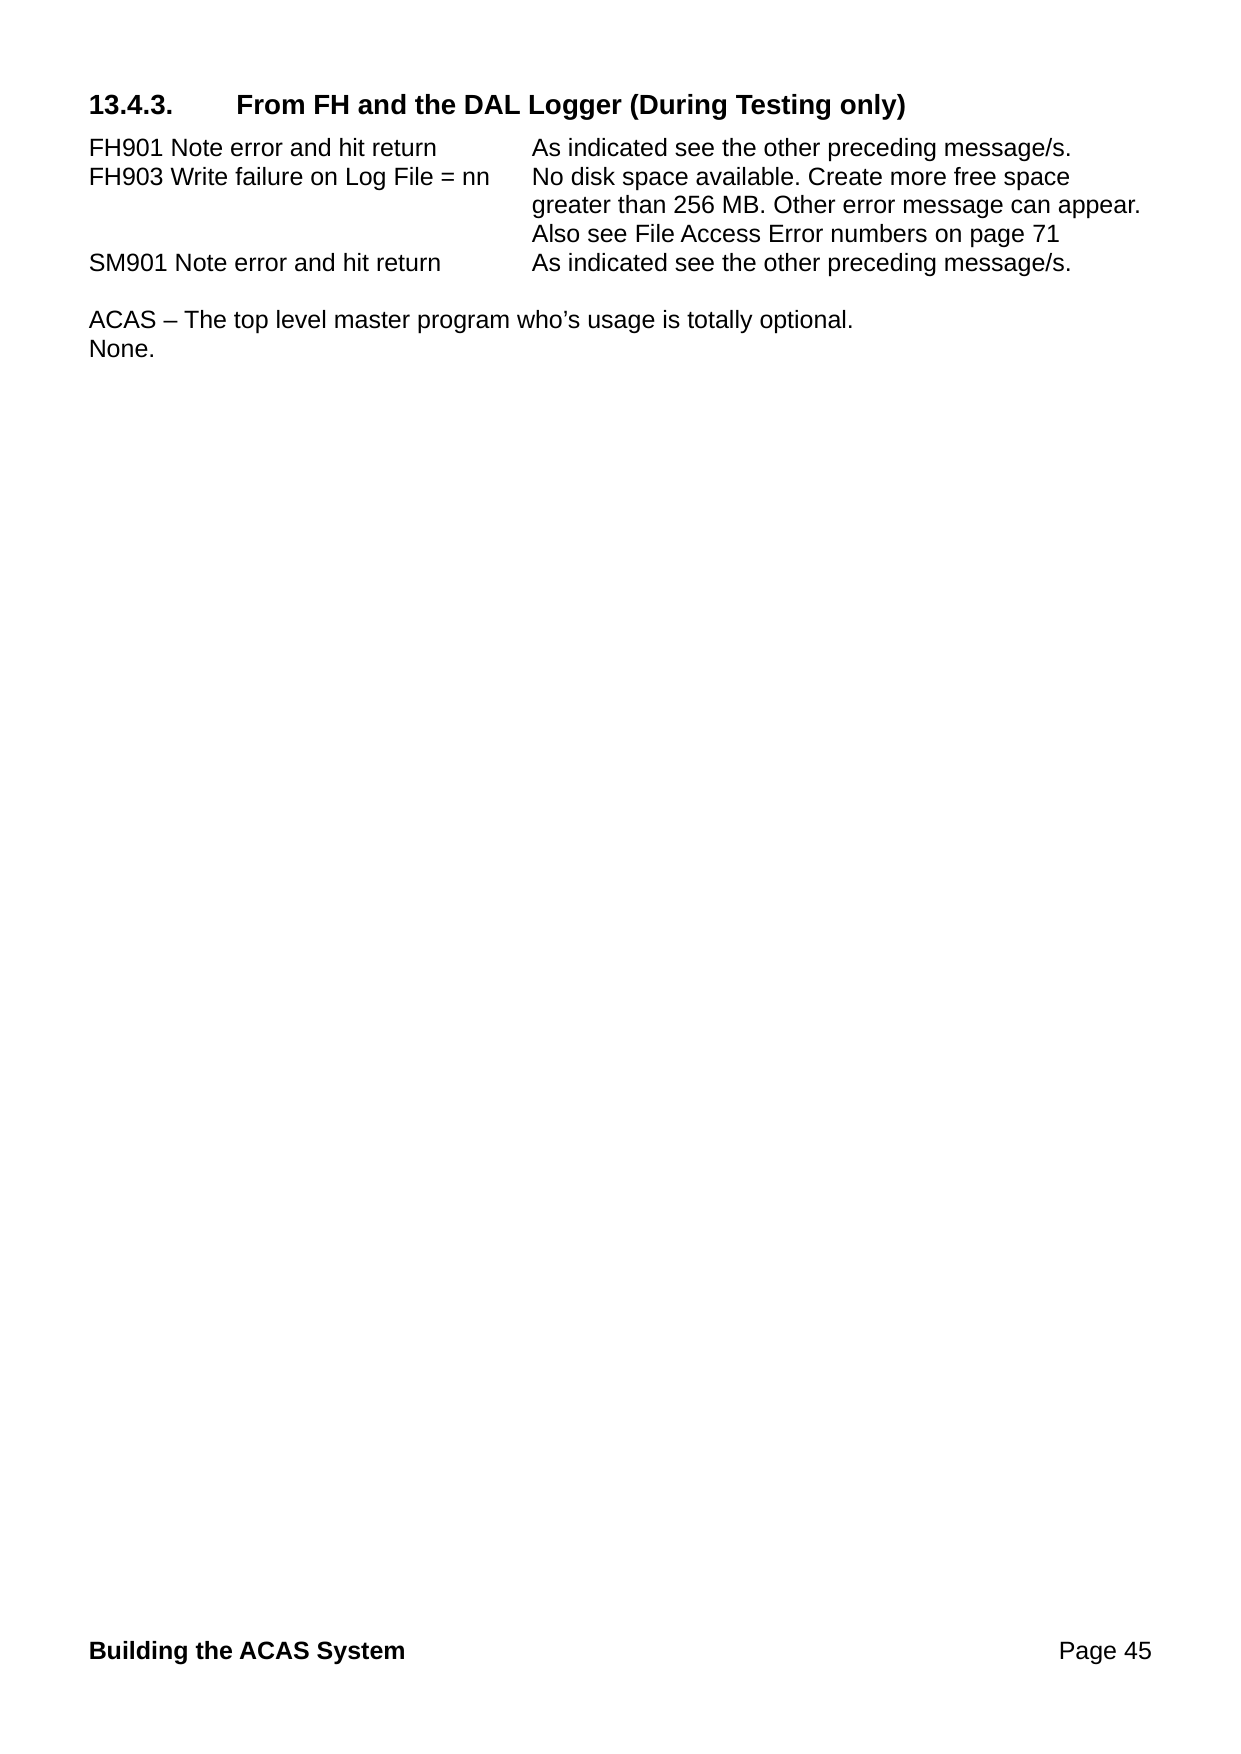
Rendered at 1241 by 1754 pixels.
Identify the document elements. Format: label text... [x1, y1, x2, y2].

text FH903 Write failure on Log File = nn No disk space available. Create more free space [88, 162, 1152, 190]
text ACAS – The top level master program who’s usage is totally optional. [88, 305, 1152, 334]
text FH901 Note error and hit return As indicated see the other preceding message/s. [88, 133, 1152, 162]
text Also see File Access Error numbers on page 71 [88, 219, 1152, 248]
text greater than 256 MB. Other error message can appear. [88, 190, 1152, 219]
text SM901 Note error and hit return As indicated see the other preceding message/s. [88, 248, 1152, 277]
text None. [88, 334, 1152, 363]
subtitle From FH and the DAL Logger (During Testing only) [88, 88, 1152, 120]
